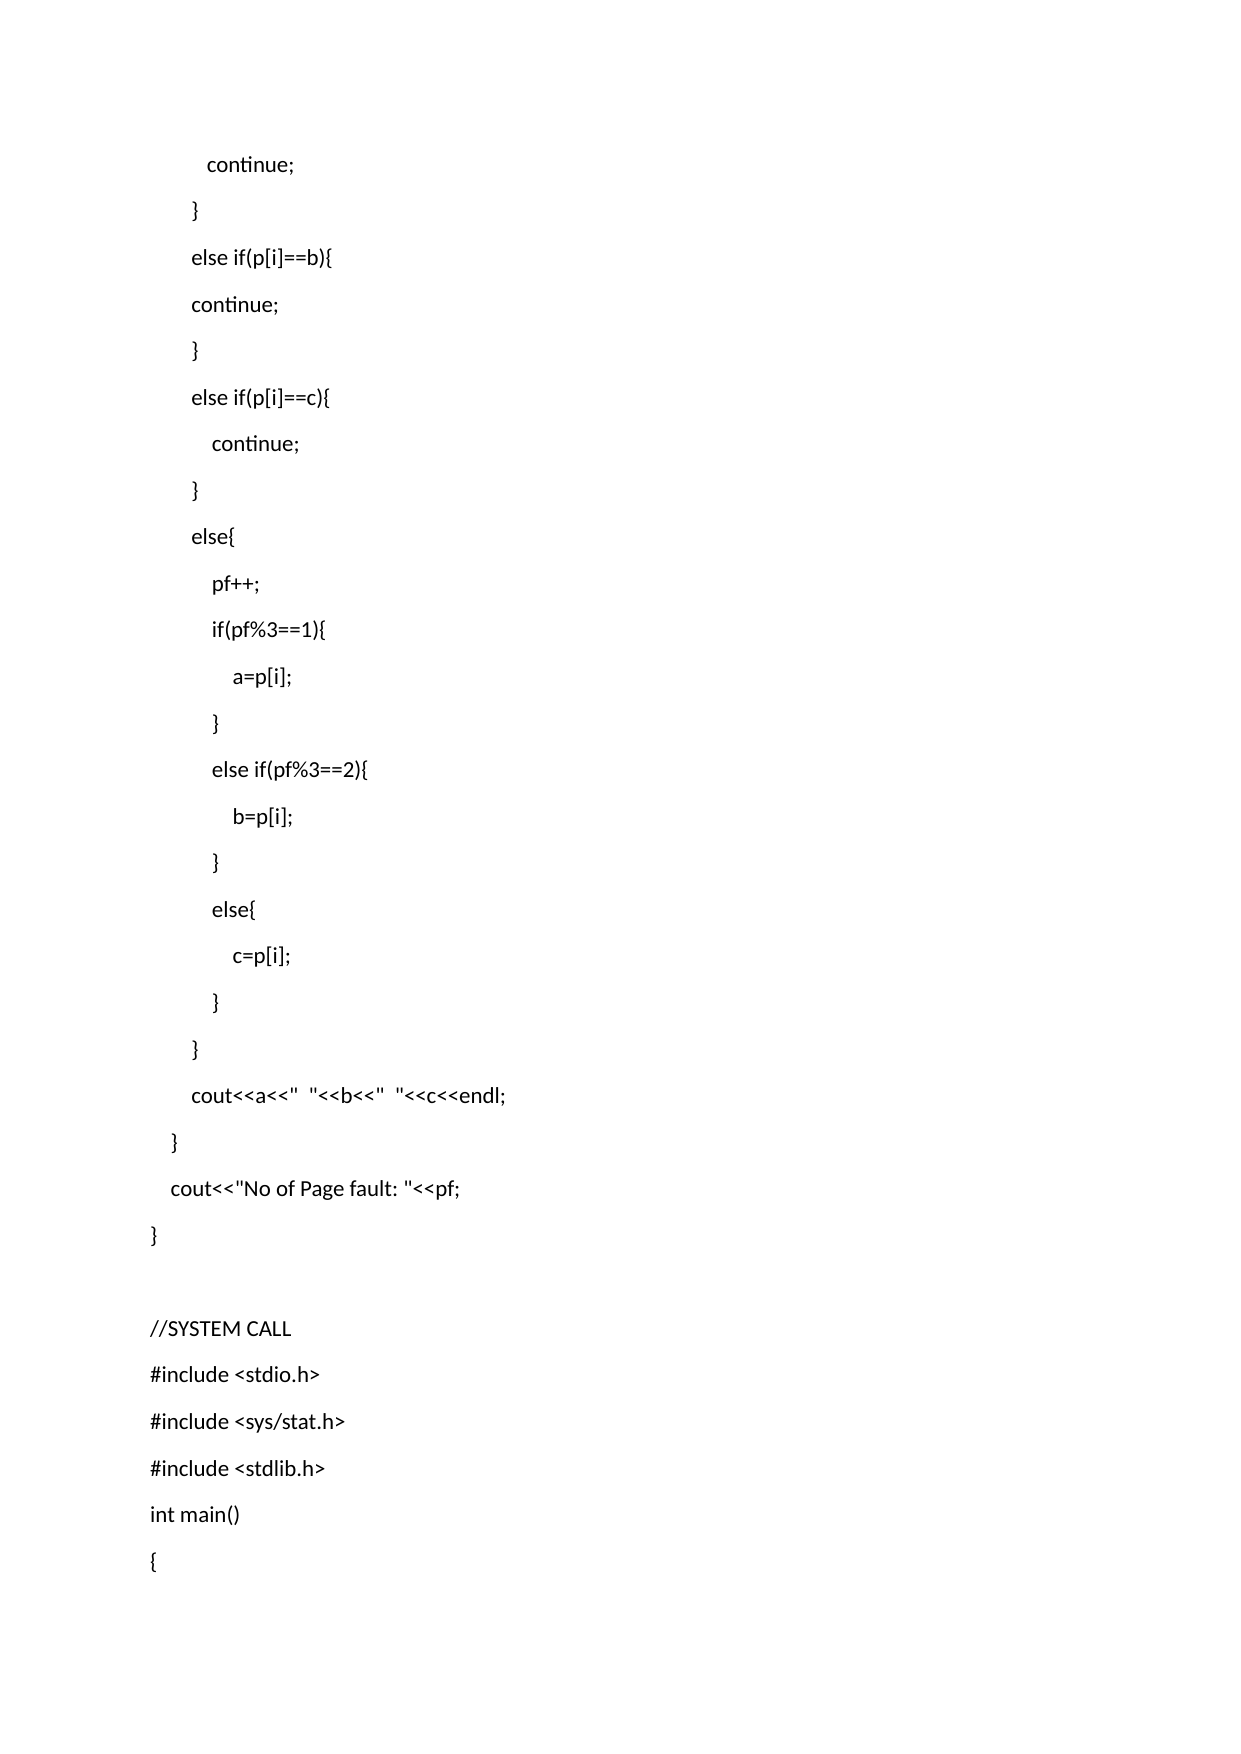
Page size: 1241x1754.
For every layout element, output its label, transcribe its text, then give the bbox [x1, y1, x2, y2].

text } [150, 197, 1090, 224]
text continue; [150, 429, 1090, 457]
text cout<<a<<" "<<b<<" "<<c<<endl; [150, 1081, 1090, 1109]
text else if(p[i]==b){ [150, 243, 1090, 271]
text } [150, 848, 1090, 876]
text a=p[i]; [150, 662, 1090, 690]
text } [150, 988, 1090, 1016]
text b=p[i]; [150, 802, 1090, 830]
text else{ [150, 522, 1090, 551]
text if(pf%3==1){ [150, 616, 1090, 644]
text } [150, 336, 1090, 364]
text else if(p[i]==c){ [150, 383, 1090, 411]
text { [150, 1547, 1090, 1575]
text cout<<"No of Page fault: "<<pf; [150, 1174, 1090, 1202]
text } [150, 1221, 1090, 1249]
text #include <stdlib.h> [150, 1454, 1090, 1482]
text } [150, 709, 1090, 737]
text } [150, 1128, 1090, 1156]
text } [150, 476, 1090, 504]
text continue; [150, 290, 1090, 318]
text c=p[i]; [150, 942, 1090, 969]
text #include <sys/stat.h> [150, 1407, 1090, 1435]
text else{ [150, 895, 1090, 923]
text pf++; [150, 569, 1090, 597]
text continue; [150, 150, 1090, 178]
text int main() [150, 1500, 1090, 1528]
text } [150, 1035, 1090, 1063]
text else if(pf%3==2){ [150, 755, 1090, 783]
text //SYSTEM CALL [150, 1314, 1090, 1342]
text #include <stdio.h> [150, 1361, 1090, 1389]
